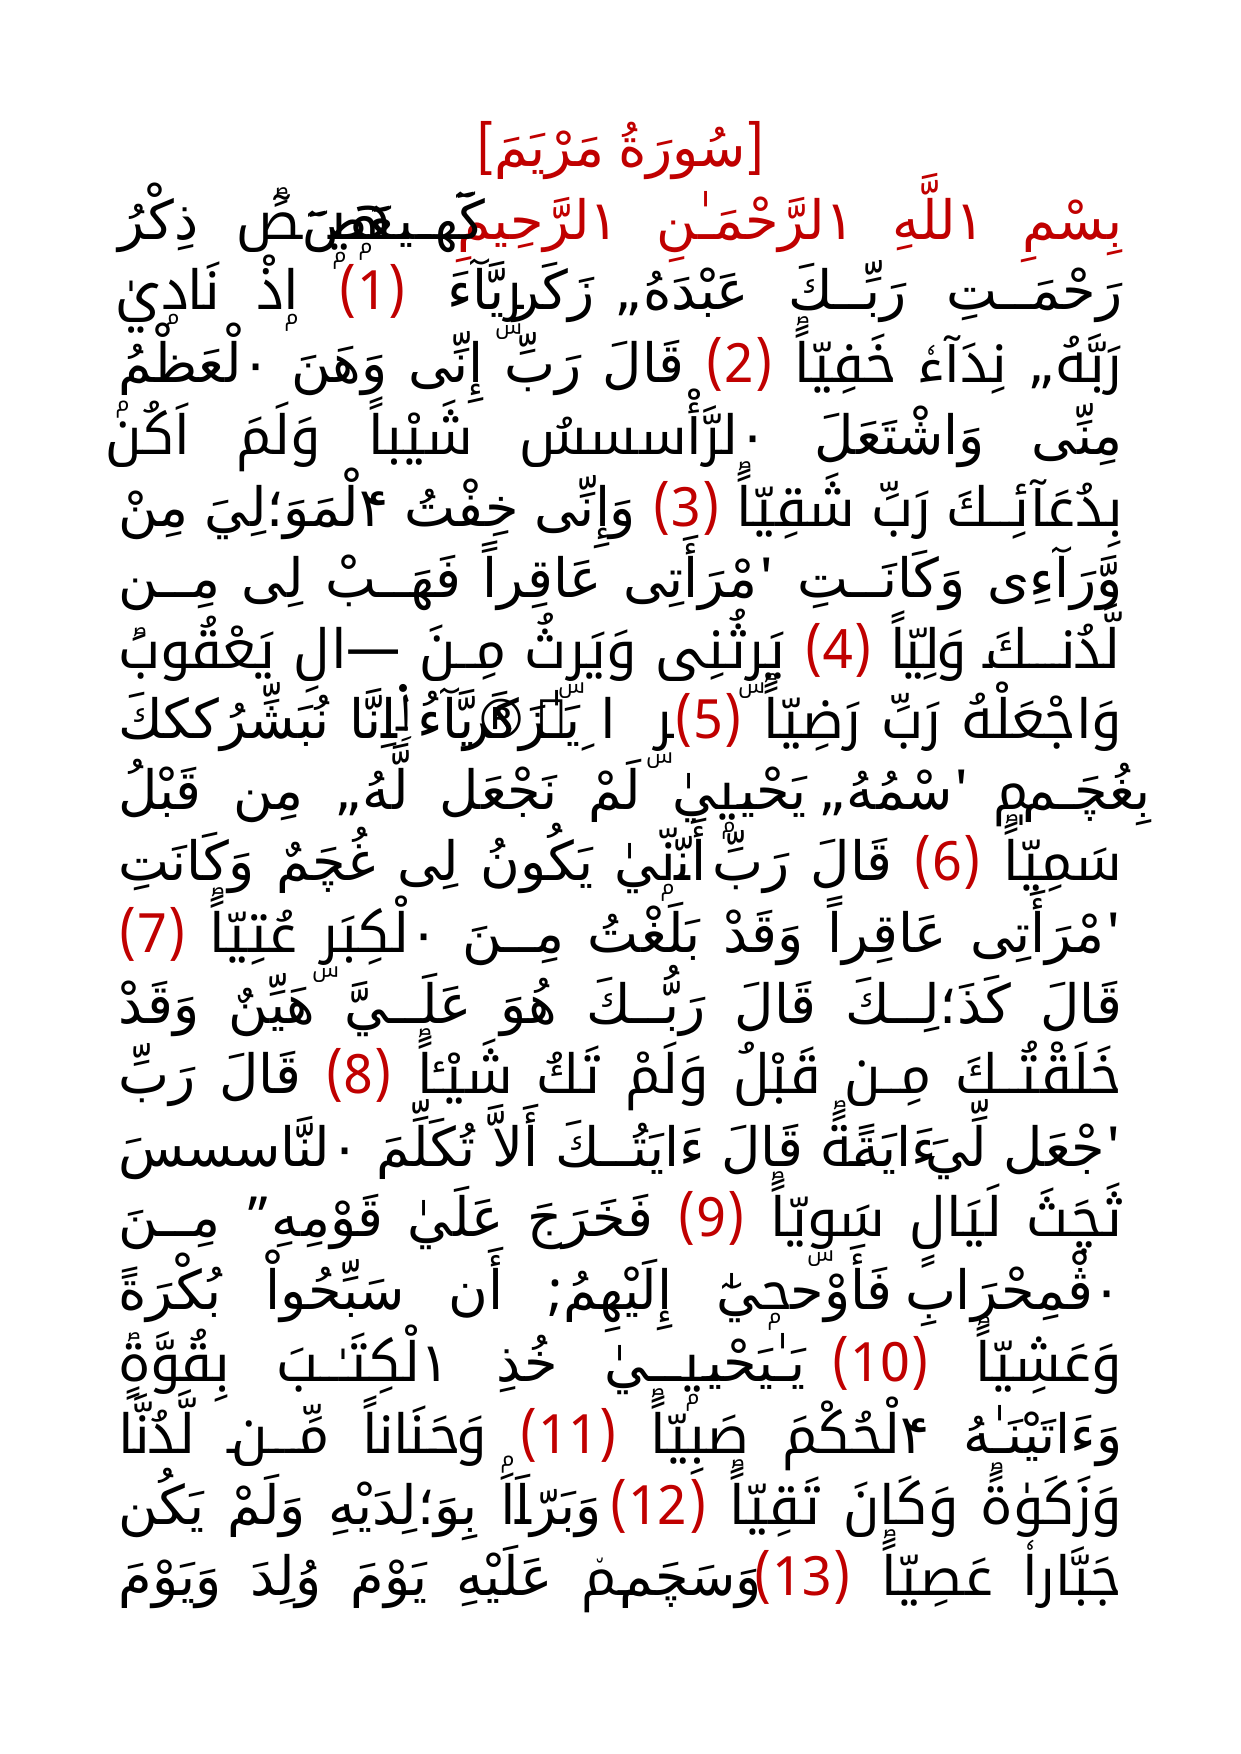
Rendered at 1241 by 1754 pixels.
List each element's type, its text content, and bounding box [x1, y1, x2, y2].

subtitle [سُورَةُ مَرْيَمَ] [118, 118, 1122, 189]
text بِسْمِ ۱للَّهِ ۱لرَّحْمَـٰنِ ۱لرَّحِيمِ كَٓهۭيۭعَٓصَٓؐ ذِكْرُ رَحْمَــتِ رَبِّــكَ عَبْدَهُ„ زَكَرۣيَّآءَ (1) اۭذْ نَادۭيٰ رَبَّهُ„ نِدَآءٗ خَفِيّاًؐ (2) قَالَ رَبِّ إِنِّى وَهَنَ ۰لْعَظْمُ مِنِّى وَاشْتَعَلَ ۰لرَّأْسسسُ شَيْباً وَلَمَ اَكُنۢ بِدُعَآئِــكَ رَبِّ شَقِيّاًؐ (3) وَإِنِّى خِفْتُ ۴لْمَوَ؛لِيَ مِنْ وَّرَآءِى وَكَانَــتِ 'مْرَأَتِى عَاقِراً فَهَــبْ لِى مِــن لَّدُنــكَ وَلِيّاً (4) يَرۣثُنِى وَيَرۣثُ مِــنَ —الِ يَعْقُوبَؐ وَاجْعَلْهُ رَبِّ رَضِيّاًؐ (5) ® يَـٰزَكَرۣيَّآءُ اِ۬نَّا نُبَشِّرُكككَ بِغُچَـمٖ 'سْمُهُ„ يَحْيۭيٰ لَمْ نَجْعَل لَّهُ„ مِن قَبْلُ سَمِيّاًؐ (6) قَالَ رَبِّ أَنّۭيٰ يَكُونُ لِى غُچَمٌ وَكَانَتِ 'مْرَأَتِى عَاقِراً وَقَدْ بَلَغْتُ مِــنَ ۰لْكِبَرۣ عُتِيّاًؐ (7) قَالَ كَذَ؛لِــكَ قَالَ رَبُّــكَ هُوَ عَلَــيَّ هَيِّنٌ وَقَدْ خَلَقْتُــكَ مِــن قَبْلُ وَلَمْ تَكُ شَيْـٔاًؐ (8) قَالَ رَبِّ 'جْعَل لِّيَ ءَايَةًؐ قَالَ ءَايَتُــكَ أَلاَّ تُكَلِّمَ ۰لنَّاسسسَ ثَچَثَ لَيَالٍ سَوۣيّاًؐ (9) فَخَرَجَ عَلَيٰ قَوْمِهِ” مِــنَ ۰ڤْمِحْرَابِ فَأَوْحۭيٰٓ إِلَيْهِمُ; أَن سَبِّحُواْ بُكْرَةً وَعَشِيّاًؐ (10) يَـٰيَحْيۭــيٰ خُذِ ۱لْكِتَـٰــبَ بِقُوَّةٍؐ وَءَاتَيْنَـٰهُ ۴لْحُكْمَ صَبِيّاًؐ (11) وَحَنَاناً مِّــن لَّدُنَّا وَزَكَوٰةًؐ وَكَانَ تَقِيّاًؐ (12) وَبَرّاَۢ بِوَ؛لِدَيْهِ وَلَمْ يَكُن جَبَّاراٗ عَصِيّاًؐ (13) وَسَچَم٘ عَلَيْهِ يَوْمَ وُلِدَ وَيَوْمَ يَمُوتُ وَيَوْمَ يُبْعَــثُ حَيّاًؐ (14) وَاذْكُرْ فِى ۱لْكِتَـٰــبِ مَرْيَمَ إِذِ 'نتَبَذَتْ مِــنَ اَهْلِهَا مَكَاناً شَرْقِيّاً (15) فَاتَّخَذَتْ مِن دُونِهِمْ حِجَاباًؐ فَأَرْسَلْنَآ إِلَيْهَا رُوحَنَا فَتَمَثَّــلَ لَهَا بَشَراً سَوۣيّاًؐ (16) قَالَتِ اِنِّــيَ أَعُوذُ بِالرَّحْمَـٰنِ مِنــكَ إِن كُنــتَ تَقِيّاًؐ (17) قَالَ إِنَّمَآ أَنَا رَسُولُ رَبِّــكِ ¡هَبَ لَــكِ غُچَماً زَكِيّاًؐ (18) قَالَتَ اَنّۭــيٰ يَكُونُ لِى غُچَمٌ وَلَمْ يَمْسَسْنِى بَشَرٌ وَلَمَ اَكُ بَغِيّاًؐ (19) قَالللَ كَذَ؛لِــكِ قَالَ رَبُّــكِ هُوَ عَلَيَّ هَيِّنٌؐ وَڤِنَجْعَلَهُ; ءَايَةً لِّلنَّاسِ وَرَحْمَةً مِّنَّاؐ وَكَانَ أَمْراً مَّقْضِيّاًؐ (20) ¥ فَحَمَلَتْهُ فَانتَبَذَتْ بِهِ” مَكَاناً قَصِيّاًؐ (21) فَأَجَآءَهَا ۰ڤْمَخَاضُ إِلَيٰ جِذْعِ ۱لنَّخْلَةِ قَالَتْ يَـٰلَيْتَنِى مِتُّ قَبْــلَ هَـٰذَا وَكُنــتُ نِسْياً مَّنسِيّاًؐ (22) فَنَادۭيٰهَا مِــن تَحْتِهَآ أَلاَّ تَحْزَنِى قَدْ جَعَلَ رَبُّــكِ تَحْتَــكِ سَرۣيّاًؐ (23) وَهُزّۣىٓ إِلَيْــكِ بِجِذْعِ ۱ڤنَّخْلَةِ تَسَّـٰقَطْ عَلَيْــكِ رُطَباً جَنِيّاًؐ (24) فَكُلِى وَاشْرَبِى وَقَرّۣى عَيْناًؐ فَإِمَّا تَرَيِنَّ مِنَ ۰لْبَشَرۣ أَحَداً فَقُولِىٓ إِنِّى نَذَرْتُ لِلرَّحْمَـٰــنۣ صَوْماً فَلَنُ ۷كَلِّمَ ۰لْيَوْمَ إِنسِيّاًؐ (25) فَأَتَتْ بِهِ” قَوْمَهَا تَحْمِلُهُؐ, قَالُواْ يَـٰمَرْيَمُ لَقَدْ جِيؔــتِ شَيْـٔاً فَرۣيّاًؐ (26) يَـٰٓٱُخْــتَ هَـٰرُونَ مَا كَانَ أَبُوكككِ 'مْرَأَ سَوْءٍ وَمَا كَانَــتُ ۷مُّــكِ بَغِيّاًؐ (27) فَأَشَارَتِ اِلَيْهِؐ قَالُواْ كَيْفَ نُكَلِّمُ مَــن كَانَ فِى ۱لْمَهْدِ صَبِيّاًؐ (28) قَالَ إِنِّى عَبْدُ ۴للَّهِ ءَاتۭيٰنِــيَ ۰لْكِتَـٰبَ وَجَعَلَنِى نَبِيٓــٔاً (29) وَجَعَلَنِى مُبَـٰرَكاٗ اَيْــنَ مَا كُنــتُ وَأَوْصۭـٰنِى بِالصَّلَوٰةِ وَالزَّكَوٰةِ مَا دُمْتُ حَيّاً (30) وَبَرّاَۢ بِوَ؛لِدَتِىؐ وَلَمْ يَجْعَلْنِى جَبَّاراً شَقِيّاًؐ (31) وَالسَّچَمُ عَلَيَّ يَوْمَ وُلِدتُّ وَيَوْمَ أَمُوتُ وَيَوْمَ ٱُبْعَثُ حَيّاًؐ (32) ذَ؛لِــكَ عِيسَي "بْنُ مَرْيَمَؐ قَوْلُ ۴لْحَقِّ ۱ﻟ﮲ فِيهِ يَمْتَرُونَؐ (33) مَا كَانَ لِلهِ أَنْ يَّتَّخِذَ مِنْ وَّلَدٍؐ سُبْحَـٰنَهُؐ; إِذَا قَضۭــيٰٓ أَمْراً فَإِنَّمَا يَقُولُ لَهُ„ كُنؐ فَيَكُونُؐ (34) وَأَنَّ ۰للَّهَ رَبِّى وَرَبُّكُمْ فَاعْبُدُوهُؐ هَـٰذَا صِرَ؛طٌ مُّسْتَقِيمٌؐ (35) فَاخْتَلَفَ ۰لاَحْزَابببُ مِـنۢ بَيْنِهِمْؐ فَوَيْلٌ لِّلذِيــنَ كَفَرُواْ مِــن مَّشْهَدِ يَوْمٖ عَظِيمٖؐ (36) اَسْمِعْ بِهِمْ وَأَبْصِرْ يَوْمَ يَاتُونَنَاؐ چَكِنِ ۱لظَّـٰلِمُونَ ۰لْيَوْمَ فِى ضَچَلٍ مُّبِينٍؐ (37) وَأَنذِرْهُمْ يَوْمَ ۰لْحَسْرَةِ إِذْ قُضِــيَ ۰لاَمْرُ وَهُمْ فِى غَفْلَةٍ وَهُمْ لاَ يُومِنُونَؐ (38) إِنَّا نَحْنُ نَرۣثُ ۴لاَرْضَ وَمَنْ عَلَيْهَاؐ وَإِلَيْنَا يُرْجَعُونَؐ (39) ® وَاذْكُرْ فِى ۱لْكِتَـٰــبِ إِبْرَ؛هِيمَ (40) إِنَّهُ„ كَانَ صِدِّيقاً نَّبِيٓــٔاٗ (41) اِذْ قَالَ لَأِبِيهِ يَـٰٓأَبَــتِ لِمَ تَعْبُدُ مَا لاَ يَسْمَعُ وَلاَ يُبْصِرُ وَلاَ يُغْنِى عَنــكَ شَيْـٔاًؐ (42) يَـٰٓأَبَــتِ إِنِّى قَدْ جَآءَنِى مِــنَ ۰لْعِلْمِ مَا لَمْ يَاتِــكَ فَاتَّبِعْنِىٓ أَهْدِكَ صِرَ؛طاً سَوۣيّاًؐ (43) يَـٰٓأَبَــتِ لاَ تَعْبُدِ ۱لشَّيْطَـٰنَؐ إِنَّ ۰لشَّيْطَـٰــنَ كَانَ لِلرَّحْمَـٰــنۣ عَصِيّاًؐ (44) يَـٰٓأَبَــتِ إِنِّــيَ أَخَافُ أَنْ يَّمَسَّــكَ عَذَابٌ مِّنَ ۰لرَّحْمَـٰنِ فَتَكُونَ لِلشَّيْطَـٰنِ وَلِيّاًؐ (45) قَالَ أَرَاغِب٘ اَنتَ عَــنَ —الِهَتِىؐ يَـٰٓإِبْرَ؛هِيمُ لَئِن لَّمْ تَنتَهِ لَأَرْجُمَنَّــكَ وَاهْجُرْنِى مَلِيّاًؐ (46) قَالَ سَچَم٘ عَلَيْــكَ سَأَسْتَغْفِرُ لَــكَ رَبِّيَ إِنَّهُ„ كَانَ بِى حَفِيّاً (47) وَأَعْتَزۣلُكُمْ وَمَا تَدْعُونَ مِن دُونِ ۱للَّهِ وَأَدْعُواْ رَبِّى عَسۭــيٰٓ أَلٓاَّ أَكُونَ بِدُعَآءِ رَبِّى شَقِيّاًؐ (48) فَلَمَّا "عْتَزَلَهُمْ وَمَا يَعْبُدُونَ مِن دُونِ ۱للَّهِ وَهَبْنَا لَهُ; إِسْحَـٰقَ وَيَعْقُوبَؐ وَكُلًاّ جَعَلْنَا نَبِيٓــٔاًؐ (49) وَوَهَبْنَا لَهُم مِّن رَّحْمَتِنَا وَجَعَلْنَا لَهُمْ لِسَانَ صِدْقٖ عَلِيّاًؐ (50) وَاذْكُرْ فِى ۱لْكِتَـٰــبِ مُوسۭيٰٓ إِنَّهُ„ كَانننَ مُخْلِصاً وَكَانَ رَسُولًا نَّبِيٓــٔاًؐ (51) وَنَـٰدَيْنَـٰهُ مِن جَانِــبِ ۱لطُّورۣ ۱لاَيْمَنِ وَقَرَّبْنَـٰهُ نَجِيّاًؐ (52) وَوَهَبْنَا لَهُ„ مِن رَّحْمَتِنَآ أَخَاهُ هَـٰرُونَ نَبِيٓــٔاًؐ (53) وَاذْكُرْ فِى ۱لْكِتَـٰــبِ إِسْمَـٰعِيلَ إِنَّهُ„ كَانَ صَادِقَ ۰لْوَعْدِ وَكَانَ رَسُولًا نَّبِيٓــٔاً (54) وَكَانَ يَامُرُ أَهْلَهُ„ بِالصَّلَوٰةِ وَالزَّكَوٰةِؐ وَكَانَ عِندَ رَبِّهِ” مَرْضِيّاًؐ (55) وَاذْكُرْ فِى ۱لْكِتَـٰــبِ إِدْرۣيـسَ إِنَّهُ„ كَانَ صِدِّيقاً نَّبِيٓـــٔاًؐ (56) وَرَفَعْنَـٰهُ مَكَاناٗ عَلِيّــاٗؐ (57) ۷وْلَئِكَ ۰لذِيــنَ أَنْعَمَ ۰للَّهُ عَلَيْهِم مِّنَ ۰لنَّبِيٓــٕـﯧــــنَ مِن ذُرّۣيَّةِ ءَادَمَ وَمِمَّــنْ حَمَلْنَا مَعَ نُوحٍ وَمِن ذُرّۣيَّةِ إِبْرَ؛هِيمَ وَإِسْرَآءِيلَ وَمِمَّنْ هَدَيْنَا وَاجْتَبَيْنَآؐ إِذَا تُتْلۭــيٰ عَلَيْهِمُ; ءَايَـٰتُ ۴لرَّحْمَـٰنِ خَرُّواْ سُجَّداً وَبُكِيّاًؐ ¦ (58) © فَخَلَفَ مِنۢ بَعْدِهِمْ خَلْف٘ اَضَاعُواْ ۴لصَّلَوٰةَ وَاتَّبَعُواْ ۴لشَّهَوَ؛تِ فَسَوْفَ يَلْقَوْنَ غَيّاٗ (59) اِلاَّ مَــن تَابَ وَءَامَنَ وَعَمِــلَ صَـٰڤِحاً فَٱُوْلَئِكَ يَدْخُلُونَ ۰لْجَنَّةَ وَلاَ يُظْلَمُونَ شَيْـٔاً (60) جَنَّـٰتِ عَدْنٖ ۱لتِى وَعَدَ ۰لرَّحْمَـٰنُ عِبَادَهُ„ بِالْغَيْــبِؐ إِنَّهُ„ كَانَ وَعْدُهُ„ مَاتِيّاًؐ (61) لاَّ يَسْمَعُونَ فِيهَا لَغْواٗؐ اِلاَّ سَچَماًؐ وَلَهُمْ رۣزْقُهُمْ فِيهَا بُكْرَةً وَعَشِيّاًؐ (62) تِلْــكَ ۰لْجَنَّةُ ۴لتِى نُورۣثُ مِنْ عِبَادِنَا مَــن كَانَ تَقِيّاًؐ (63) وَمَا نَتَنَزَّلُ إِلاَّ بِأَمْرۣ رَبِّــكَؐ لَهُ„ مَا بَيْنَ أَيْدِينَا وَمَا خَلْفَنَا وَمَا بَيْــنَ ذَ؛لِــكَؐ وَمَا كَانَ رَبُّــكَ نَسِيّاًؐ (64) رَّبُّ ۴لسَّمَـٰوَ؛تِ وَالاَرْضِ وَمَا بَيْنَهُمَا فَاعْبُدْهُ وَاصْطَبِرْ لِعِبَـٰدَتِهِؐ” هَلْ تَعْلَمُ لَهُ„ سَمِيّاًؐ (65) وَيَقُولُ ۴لِانسَـٰنُ أَ.ذَا مَا مِــتُّ لَسَوْفَ ٱُخْرَجُ حَيّاٗؐ (66) اَوَلاَ يَذْكُرُ ۴لِانسَـٰــنُ أَنَّا خَلَقْنَـٰهُ مِن قَبْلُ وَلَمْ يَــكُ شَيْـٔاًؐ (67) فَوَرَبِّــكَ ڤَنَحْشُرَنَّهُمْ وَالشَّيَـٰطِيــنَ ثُمَّ ڤَنُحْضِرَنَّهُمْ حَوْلَ جَهَنَّمَ جُثِيّاًؐ (68) ثُمَّ لَنَنزۣعَــنَّ مِـن كُلِّ شِيعَةٖ اَيُّهُمُ; أَشَدُّ عَلَي ۰لرَّحْمَـٰــنۣ عُتِيّاًؐ (69) ثُمَّ ڤَنَحْــنُ أَعْلَمُ بِالذِينَ هُمُ; أَوْلۭيٰ بِهَا صُلِيّاًؐ (70) وَإِن مِّنكُمُ; إِلاَّ وَارۣدُهَا كَانننَ عَلَيٰ رَبِّــكَ حَتْماً مَّقْضِيّاًؐ (71) ثُمَّ نُـنَجّىِ ۱لذِينَ "تَّقَواْ وَّنَذَرُ ۴لظَّـٰلِمِينَ فِيهَا جُثِيّاًؐ (72) وَإِذَا تُتْلۭــيٰ عَلَيْهِمُ; ءَايَـٰتُنَا بَيِّنَـٰــتٍ قَالَ ۰لذِيــنَ كَفَرُواْ لِلذِيــنَ ءَامَنُوٓاْ أَيُّ ۴لْفَرۣيقَيْــنۣ خَيْرٌ مَّقَاماً وَأَحْسَنُ نَدِيّاًؐ (73) وَكَمَ اَهْلَكْنَا قَبْلَهُم مِّن قَرْنٖ هُمُ; أَحْسَنُ أَثَـٰثاً وَرۣءْياًؐ (74) ® قُـلْ مَن كَانَ فِى ۱لضَّچَلَةِ فَلْيَمْدُدْ لَهُ ۴لرَّحْمَـٰــنُ مَدّاٗؐ (75) حَتَّيٰٓ إِذَا رَأَوْاْ مَا يُوعَدُونَ إِمَّا ۰لْعَذَابَ وَإِمَّا ۰لسَّاعَةَ فَسَيَعْلَمُونَ مَنْ هُوَ شَرٌّ مَّكَاناً وَأَضْعَفُ جُنداًؐ (76) وَيَزۣيدُ ۴للَّهُ ۴لذِينَ "هْتَدَوْاْ هُديًؐ وَالْبَـٰقِيَـٰـــتُ ۴ڤصَّـٰڤِحَـٰتُ خَيْر٘ عِندَ رَبِّــكَ ثَوَاباً وَخَيْرٌ مَّرَدّاٗؐ (77) اَفَرَ×يْتَ ۰ﻟ﮲ كَفَرَ بِـَٔايَـٰتِنَا وَقَالَ لُءَوتَيَــنَّ مَالًا وَوَلَداٗ (78) اَطَّلَعَ ۰لْغَيْبَ أَمِ 'تَّخَذَ عِندَ ۰لرَّحْمَـٰــنۣ عَهْداً (79) كَلؐاَّ سَنَكْتُــبُ مَا يَقُولُ وَنَمُدُّ لَهُ„ مِــنَ ۰لْعَذَابِ مَدّاًؐ (80) وَنَرۣثُهُ„ مَا يَقُولُ وَيَاتِينَا فَرْداًؐ (81) وَاتَّخَذُواْ مِن دُونِ ۱للَّهِ ءَالِهَةً لِّيَكُونُواْ لَهُمْ عِزّاً (82) كَلؐاَّ سَيَكْفُرُونَ بِعِبَادَتِهِمْ وَيَكُونُونَ عَلَيْهِمْ ضِدّاٗؐ (83) اَلَمْ تَرَ أَنَّـآ أَرْسَلْنَا ۰لشَّيَـٰطِينَ عَلَــي ۰لْكۭـٰفِـرۣينَ تَؤُزُّهُمُ; أَزّاًؐ (84) فَلاَ تَعْجَــلْ عَلَيْهِمُؐ; إِنَّمَا نَعُدُّ لَهُمْ عَدّاًؐ (85) يَوْمَ نَحْشُرُ ۴لْمُتَّقِينَ إِلَي ۰لرَّحْمَـٰنِ وَفْداً (86) وَنَسُوقُ ۴ڤْمُجْرۣمِيــنَ إِلَيٰ جَهَنَّمَ وۣرْداًؐ (87) لاَّ يَمْلِكُونَ ۰لشَّفَـٰعَةَ إِلاَّ مَـنِ 'تَّخَذَ عِندَ ۰لرَّحْمَـٰــنۣ عَهْداًؐ (88) وَقَالُواْ èتَّخَذَ ۰لرَّحْمَـٰنُ وَلَداًؐ (89) لَّقَدْ جِيؔتُمْ شَيْـٔاٗ اِدّاً (90) يَكَادُ ۴لسَّمَـٰوَ؛تُ يَتَفَطَّرْنَ مِنْهُ وَتَنشَــقُّ ۴لاَرْضُ وَتَخِرُّ ۴لْجِبَالُ هَدّاٗ (91) اَن دَعَوْاْ لِلرَّحْمَـٰنِ وَلَداًؐ (92) وَمَا يَنۢبَغِى لِلرَّحْمَـٰنِ أَنْ يَّتَّخِذَ وَلَداٗؐ (93) اِننن كُلُّ مَن فِى ۱لسَّمَـٰوَ؛تتتِ وَالاَرْضِ إِلٓاَّ ءَاتِى ۱لرَّحْمَـٰنِ عَبْداًؐ (94) لَّقَدَ اَحْصۭيٰهُمْ وَعَدَّهُمْ عَدّاًؐ (95) وَكُلُّهُمُ; ءَاتِيهِ يَوْمَ ۰لْقِيَـٰمَةِ فَرْداٗؐ (96) اِنَّ ۰لذِيــنَ ءَامَنُواْ وَعَمِلُواْ ۴ڤصَّـٰڤِحَـٰــتِ سَيَجْعَــلُ لَهُمُ ۴لرَّحْمَـٰنُ وُدّاًؐ (97) فَإِنَّمَا يَسَّرْنَـٰهُ بِلِسَانِــكَ لِتُبَشِّرَ بِهِ ۱لْمُتَّقِينَ وَتُنذِرَ بِهِ” قَوْماً لُّدّاًؐ (98) وَكَمَ اَهْلَكْنَا قَبْلَهُم مِّن قَرْنٖ هَـلْ تُحِسُّ مِنْهُم مِّــنَ اَحَدٖ اَوْ تَسْمَعُ لَهُمْ رۣكْزاً (99) [118, 189, 1122, 1617]
